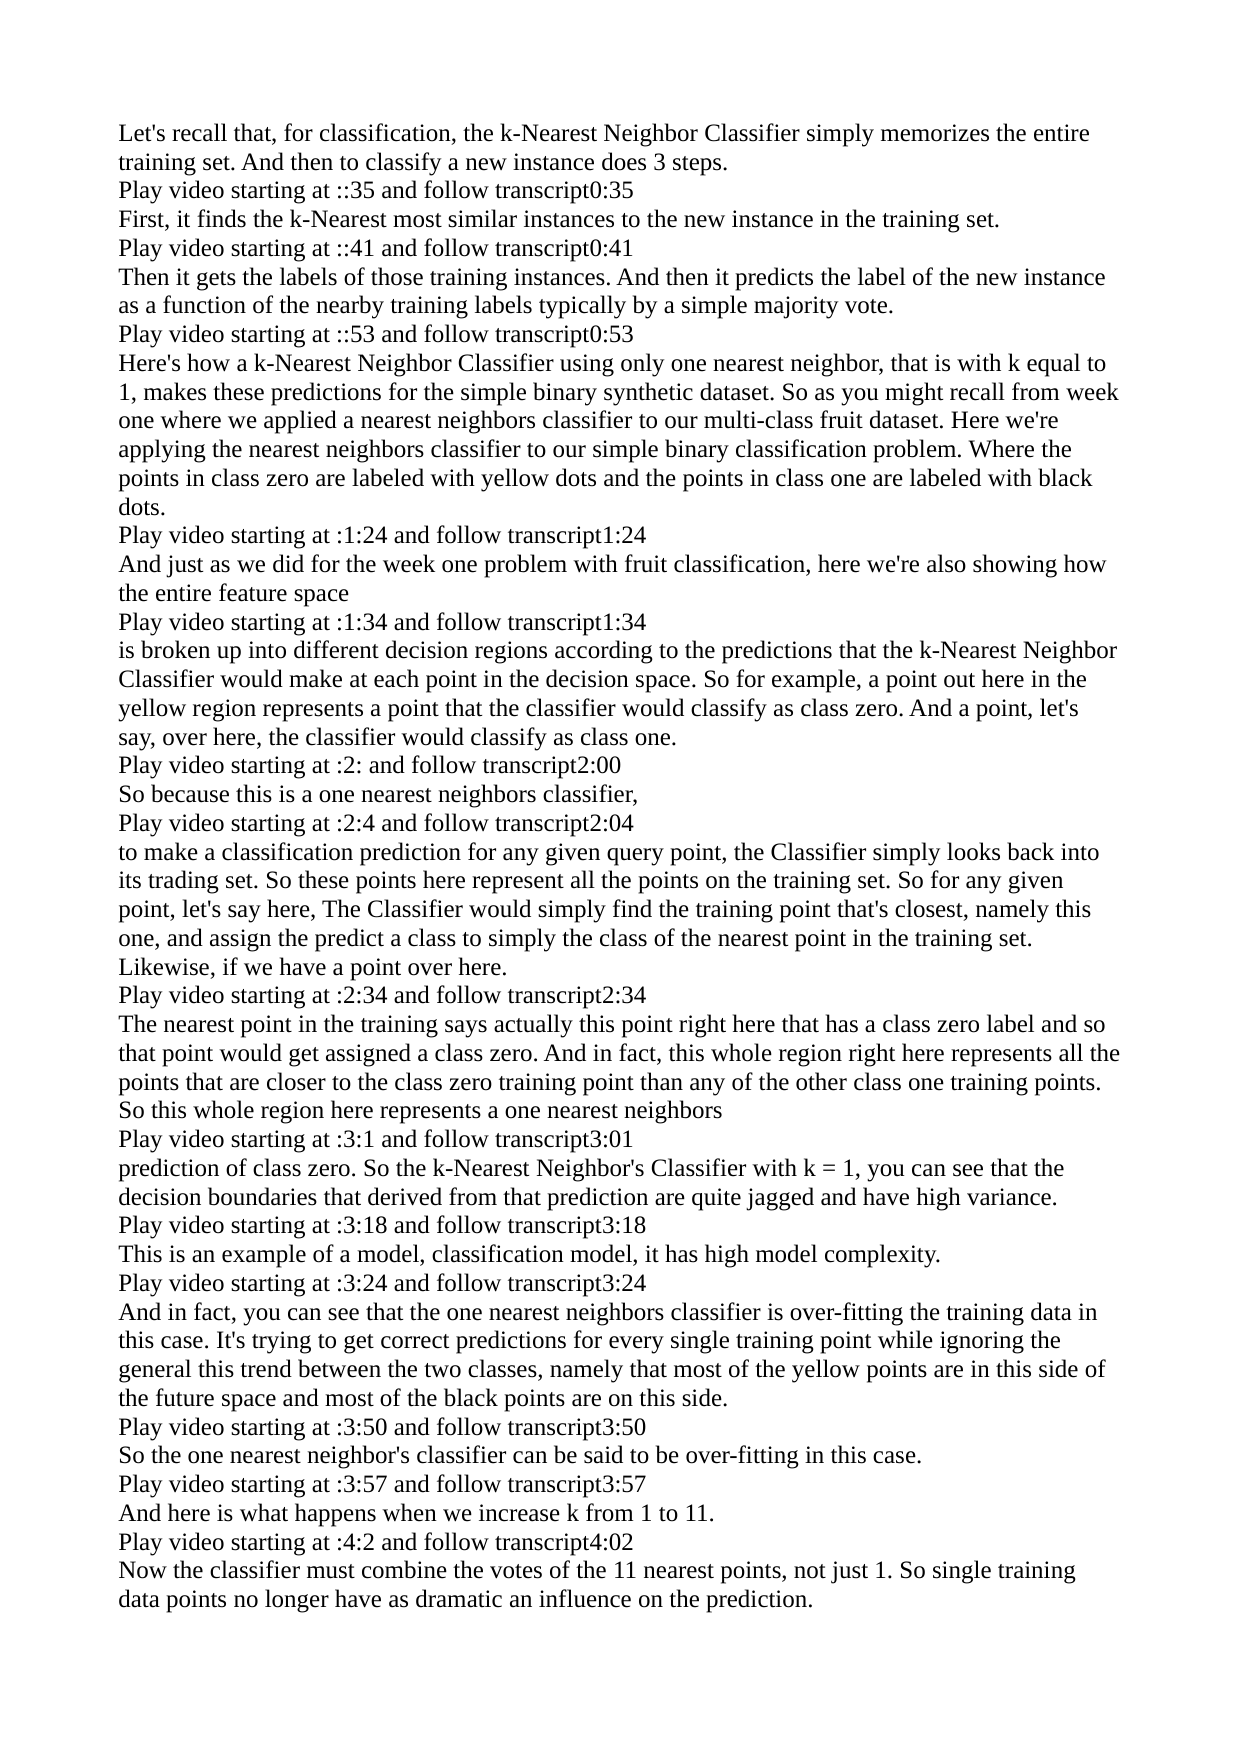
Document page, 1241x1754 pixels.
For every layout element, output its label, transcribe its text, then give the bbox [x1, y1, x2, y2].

text Play video starting at :3:1 and follow transcript3:01 [118, 1124, 1122, 1153]
text Play video starting at ::41 and follow transcript0:41 [118, 233, 1122, 262]
text Play video starting at :2:4 and follow transcript2:04 [118, 808, 1122, 837]
text This is an example of a model, classification model, it has high model complexity. [118, 1239, 1122, 1268]
text Then it gets the labels of those training instances. And then it predicts the label of the new instance as a function of the nearby training labels typically by a simple majority vote. [118, 262, 1122, 319]
text Play video starting at ::53 and follow transcript0:53 [118, 319, 1122, 348]
text Play video starting at :3:50 and follow transcript3:50 [118, 1412, 1122, 1441]
text Play video starting at :3:18 and follow transcript3:18 [118, 1211, 1122, 1239]
text And here is what happens when we increase k from 1 to 11. [118, 1498, 1122, 1527]
text Now the classifier must combine the votes of the 11 nearest points, not just 1. So single training data points no longer have as dramatic an influence on the prediction. [118, 1556, 1122, 1613]
text Play video starting at :3:57 and follow transcript3:57 [118, 1469, 1122, 1498]
text Here's how a k-Nearest Neighbor Classifier using only one nearest neighbor, that is with k equal to 1, makes these predictions for the simple binary synthetic dataset. So as you might recall from week one where we applied a nearest neighbors classifier to our multi-class fruit dataset. Here we're applying the nearest neighbors classifier to our simple binary classification problem. Where the points in class zero are labeled with yellow dots and the points in class one are labeled with black dots. [118, 348, 1122, 521]
text Play video starting at :2:34 and follow transcript2:34 [118, 981, 1122, 1009]
text Play video starting at :1:34 and follow transcript1:34 [118, 607, 1122, 636]
text prediction of class zero. So the k-Nearest Neighbor's Classifier with k = 1, you can see that the decision boundaries that derived from that prediction are quite jagged and have high variance. [118, 1153, 1122, 1211]
text Play video starting at :1:24 and follow transcript1:24 [118, 521, 1122, 549]
text to make a classification prediction for any given query point, the Classifier simply looks back into its trading set. So these points here represent all the points on the training set. So for any given point, let's say here, The Classifier would simply find the training point that's closest, namely this one, and assign the predict a class to simply the class of the nearest point in the training set. Likewise, if we have a point over here. [118, 837, 1122, 981]
text Play video starting at :4:2 and follow transcript4:02 [118, 1527, 1122, 1556]
text The nearest point in the training says actually this point right here that has a class zero label and so that point would get assigned a class zero. And in fact, this whole region right here represents all the points that are closer to the class zero training point than any of the other class one training points. So this whole region here represents a one nearest neighbors [118, 1009, 1122, 1124]
text Play video starting at :3:24 and follow transcript3:24 [118, 1268, 1122, 1297]
text And just as we did for the week one problem with fruit classification, here we're also showing how the entire feature space [118, 549, 1122, 607]
text Let's recall that, for classification, the k-Nearest Neighbor Classifier simply memorizes the entire training set. And then to classify a new instance does 3 steps. [118, 118, 1122, 176]
text So because this is a one nearest neighbors classifier, [118, 779, 1122, 808]
text Play video starting at :2: and follow transcript2:00 [118, 751, 1122, 779]
text is broken up into different decision regions according to the predictions that the k-Nearest Neighbor Classifier would make at each point in the decision space. So for example, a point out here in the yellow region represents a point that the classifier would classify as class zero. And a point, let's say, over here, the classifier would classify as class one. [118, 636, 1122, 751]
text First, it finds the k-Nearest most similar instances to the new instance in the training set. [118, 204, 1122, 233]
text So the one nearest neighbor's classifier can be said to be over-fitting in this case. [118, 1441, 1122, 1469]
text Play video starting at ::35 and follow transcript0:35 [118, 176, 1122, 204]
text And in fact, you can see that the one nearest neighbors classifier is over-fitting the training data in this case. It's trying to get correct predictions for every single training point while ignoring the general this trend between the two classes, namely that most of the yellow points are in this side of the future space and most of the black points are on this side. [118, 1297, 1122, 1412]
